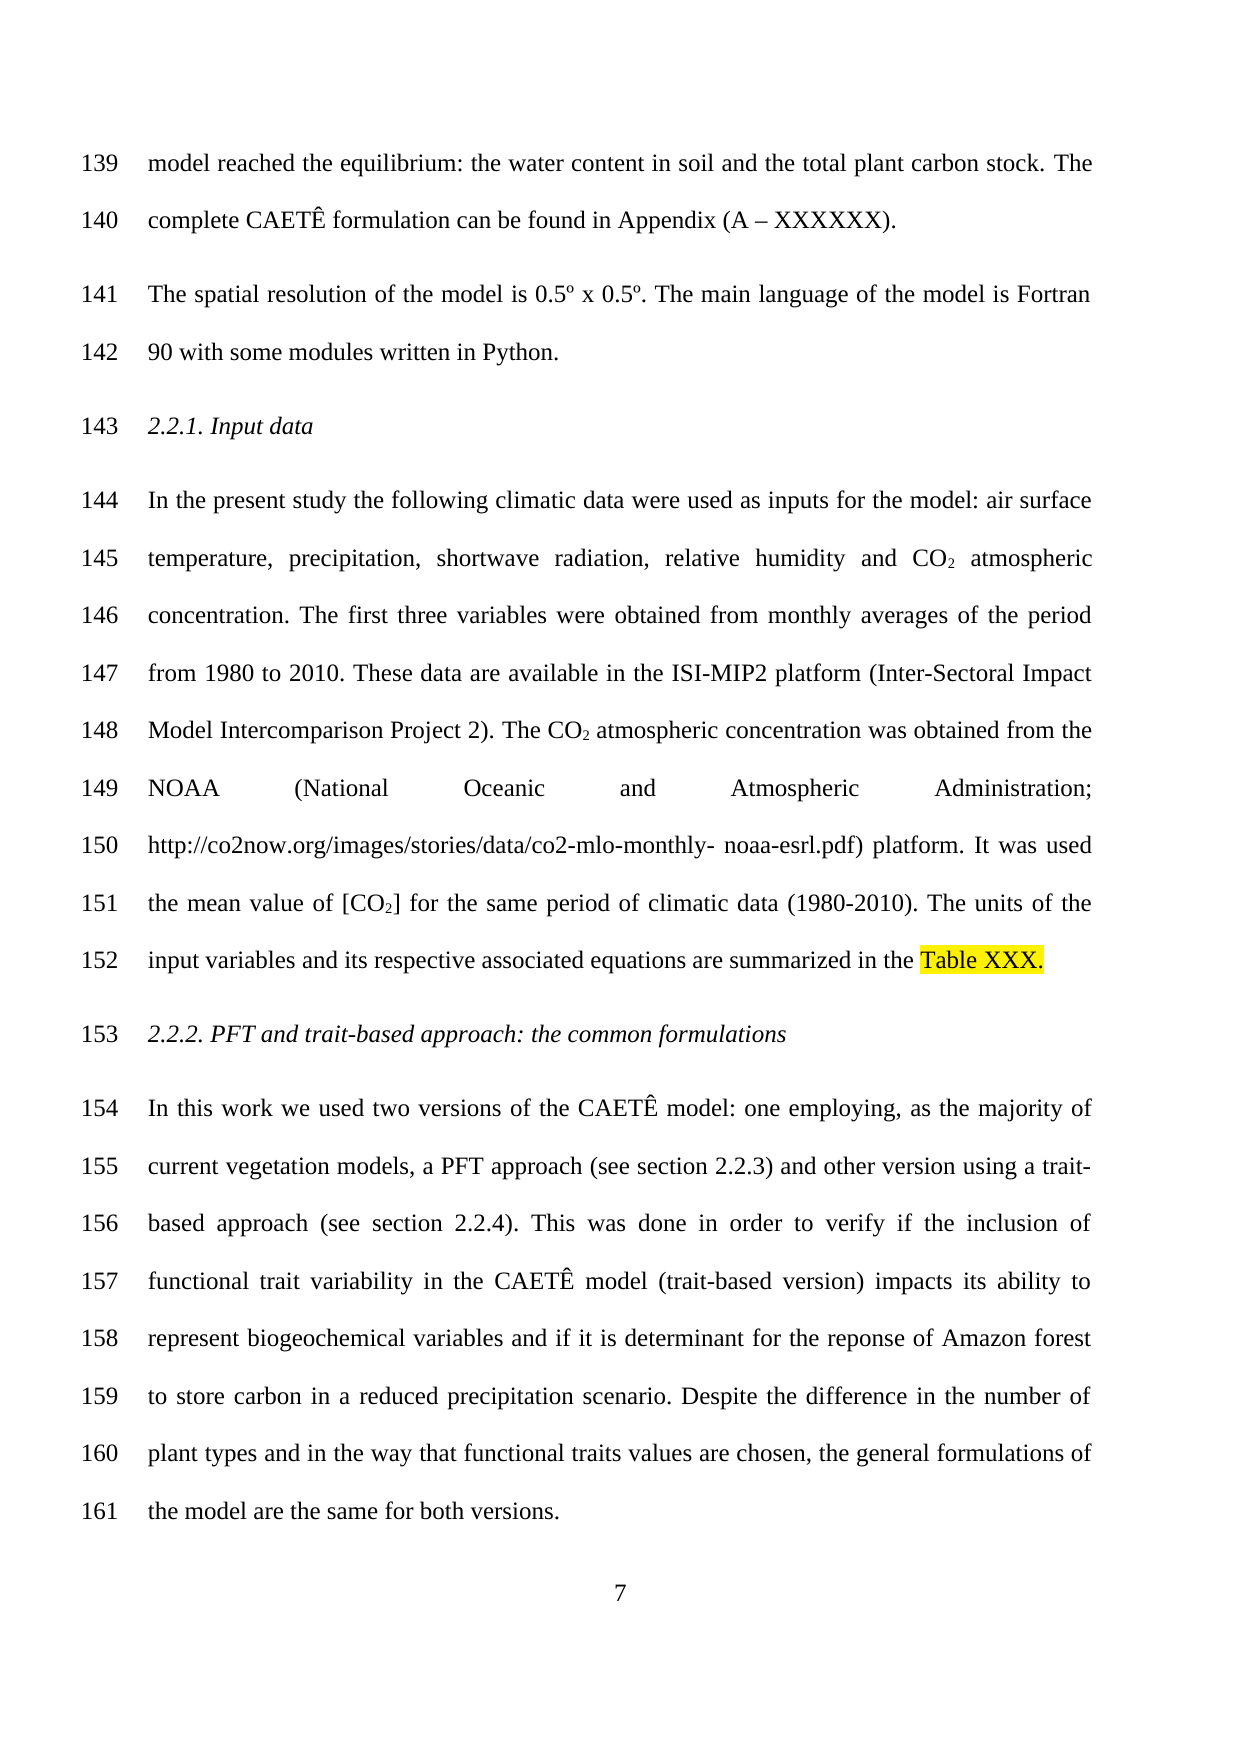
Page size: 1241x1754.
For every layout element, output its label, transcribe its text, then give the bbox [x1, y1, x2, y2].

text 2.2.2. PFT and trait-based approach: the common formulations [148, 1019, 1093, 1048]
text 2.2.1. Input data [148, 411, 1093, 440]
text In the present study the following climatic data were used as inputs for the model: air surface temperature, precipitation, shortwave radiation, relative humidity and CO2 atmospheric concentration. The first three variables were obtained from monthly averages of the period from 1980 to 2010. These data are available in the ISI-MIP2 platform (Inter-Sectoral Impact Model Intercomparison Project 2). The CO2 atmospheric concentration was obtained from the NOAA (National Oceanic and Atmospheric Administration; http://co2now.org/images/stories/data/co2-mlo-monthly- noaa-esrl.pdf) platform. It was used the mean value of [CO2] for the same period of climatic data (1980-2010). The units of the input variables and its respective associated equations are summarized in the Table XXX. [148, 485, 1093, 974]
text The spatial resolution of the model is 0.5º x 0.5º. The main language of the model is Fortran 90 with some modules written in Python. [148, 279, 1093, 366]
text In this work we used two versions of the CAETÊ model: one employing, as the majority of current vegetation models, a PFT approach (see section 2.2.3) and other version using a trait-based approach (see section 2.2.4). This was done in order to verify if the inclusion of functional trait variability in the CAETÊ model (trait-based version) impacts its ability to represent biogeochemical variables and if it is determinant for the reponse of Amazon forest to store carbon in a reduced precipitation scenario. Despite the difference in the number of plant types and in the way that functional traits values are chosen, the general formulations of the model are the same for both versions. [148, 1093, 1093, 1525]
text model reached the equilibrium: the water content in soil and the total plant carbon stock. The complete CAETÊ formulation can be found in Appendix (A – XXXXXX). [148, 148, 1093, 234]
